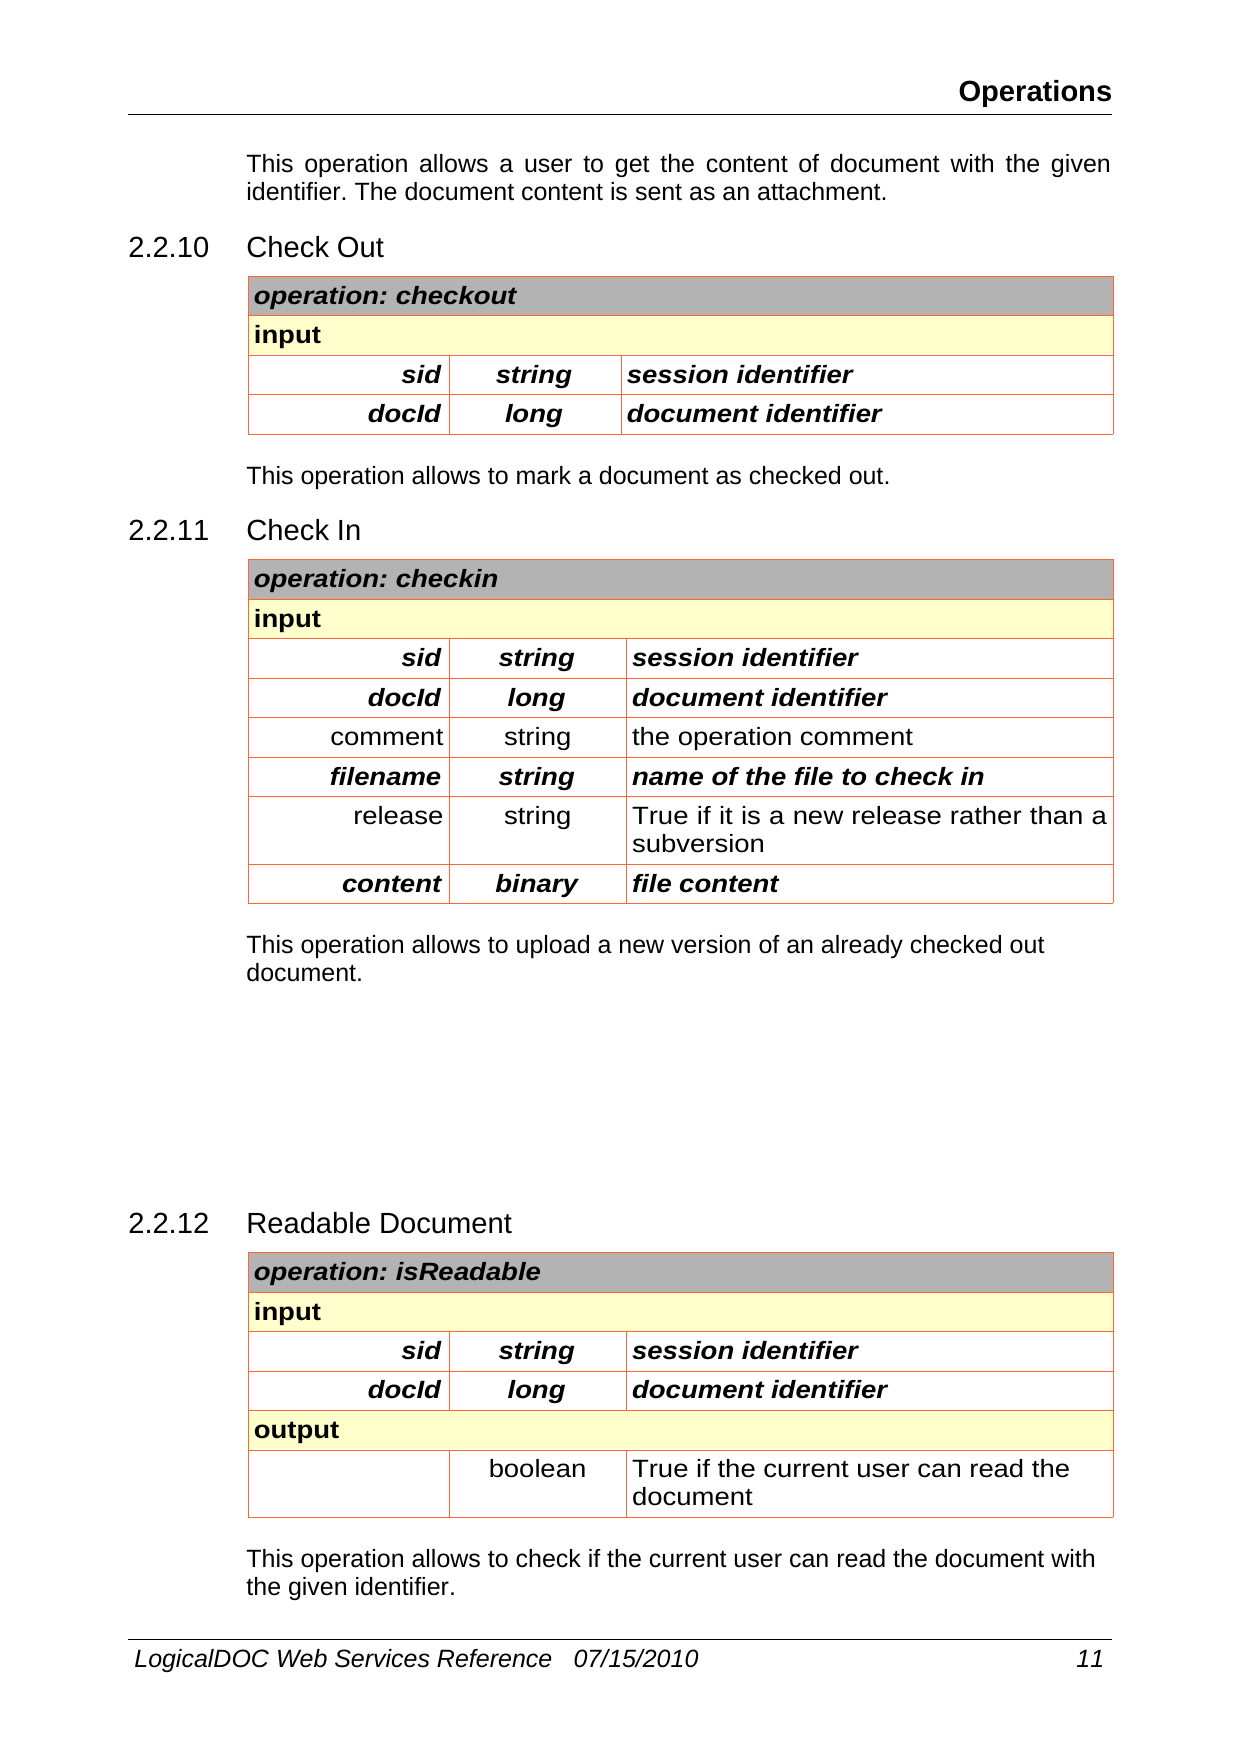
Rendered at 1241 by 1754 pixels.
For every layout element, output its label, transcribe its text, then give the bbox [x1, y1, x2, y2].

table_cell docId [249, 1372, 449, 1410]
table_cell comment [249, 718, 449, 757]
subtitle Check In [128, 514, 1112, 547]
table_cell string [450, 639, 626, 678]
table_header operation: checkin [249, 560, 1113, 599]
text This operation allows a user to get the content of document with the given identifier. The document content is sent as an attachment. [246, 150, 1112, 206]
table_cell input [249, 316, 1113, 354]
table_cell document identifier [622, 395, 1113, 433]
table_cell string [450, 758, 626, 796]
table_cell name of the file to check in [627, 758, 1113, 796]
table_cell long [450, 1372, 626, 1410]
table_cell input [249, 1293, 1113, 1331]
table_cell output [249, 1411, 1113, 1449]
table_cell docId [249, 395, 449, 433]
table_cell sid [249, 639, 449, 678]
table_cell input [249, 600, 1113, 638]
table_cell string [450, 718, 626, 757]
table_cell long [450, 395, 621, 433]
table_cell [249, 1451, 449, 1517]
table_header operation: isReadable [249, 1253, 1113, 1292]
table_cell string [450, 1332, 626, 1371]
table_cell string [450, 356, 621, 394]
table_cell True if the current user can read the document [627, 1451, 1113, 1517]
table_cell filename [249, 758, 449, 796]
table_cell the operation comment [627, 718, 1113, 757]
text This operation allows to upload a new version of an already checked out document. [246, 931, 1112, 987]
table_cell sid [249, 356, 449, 394]
table_cell binary [450, 865, 626, 903]
table_cell file content [627, 865, 1113, 903]
subtitle Check Out [128, 231, 1112, 263]
table_cell session identifier [627, 639, 1113, 678]
table_cell document identifier [627, 1372, 1113, 1410]
table_header operation: checkout [249, 277, 1113, 315]
text This operation allows to check if the current user can read the document with the given identifier. [246, 1545, 1112, 1601]
subtitle Readable Document [128, 1207, 1112, 1240]
table_cell string [450, 797, 626, 863]
text This operation allows to mark a document as checked out. [246, 462, 1112, 489]
table_cell document identifier [627, 679, 1113, 717]
table_cell session identifier [622, 356, 1113, 394]
table_cell release [249, 797, 449, 863]
table_cell docId [249, 679, 449, 717]
table_cell sid [249, 1332, 449, 1371]
table_cell True if it is a new release rather than a subversion [627, 797, 1113, 863]
table_cell session identifier [627, 1332, 1113, 1371]
table_cell boolean [450, 1451, 626, 1517]
table_cell content [249, 865, 449, 903]
table_cell long [450, 679, 626, 717]
